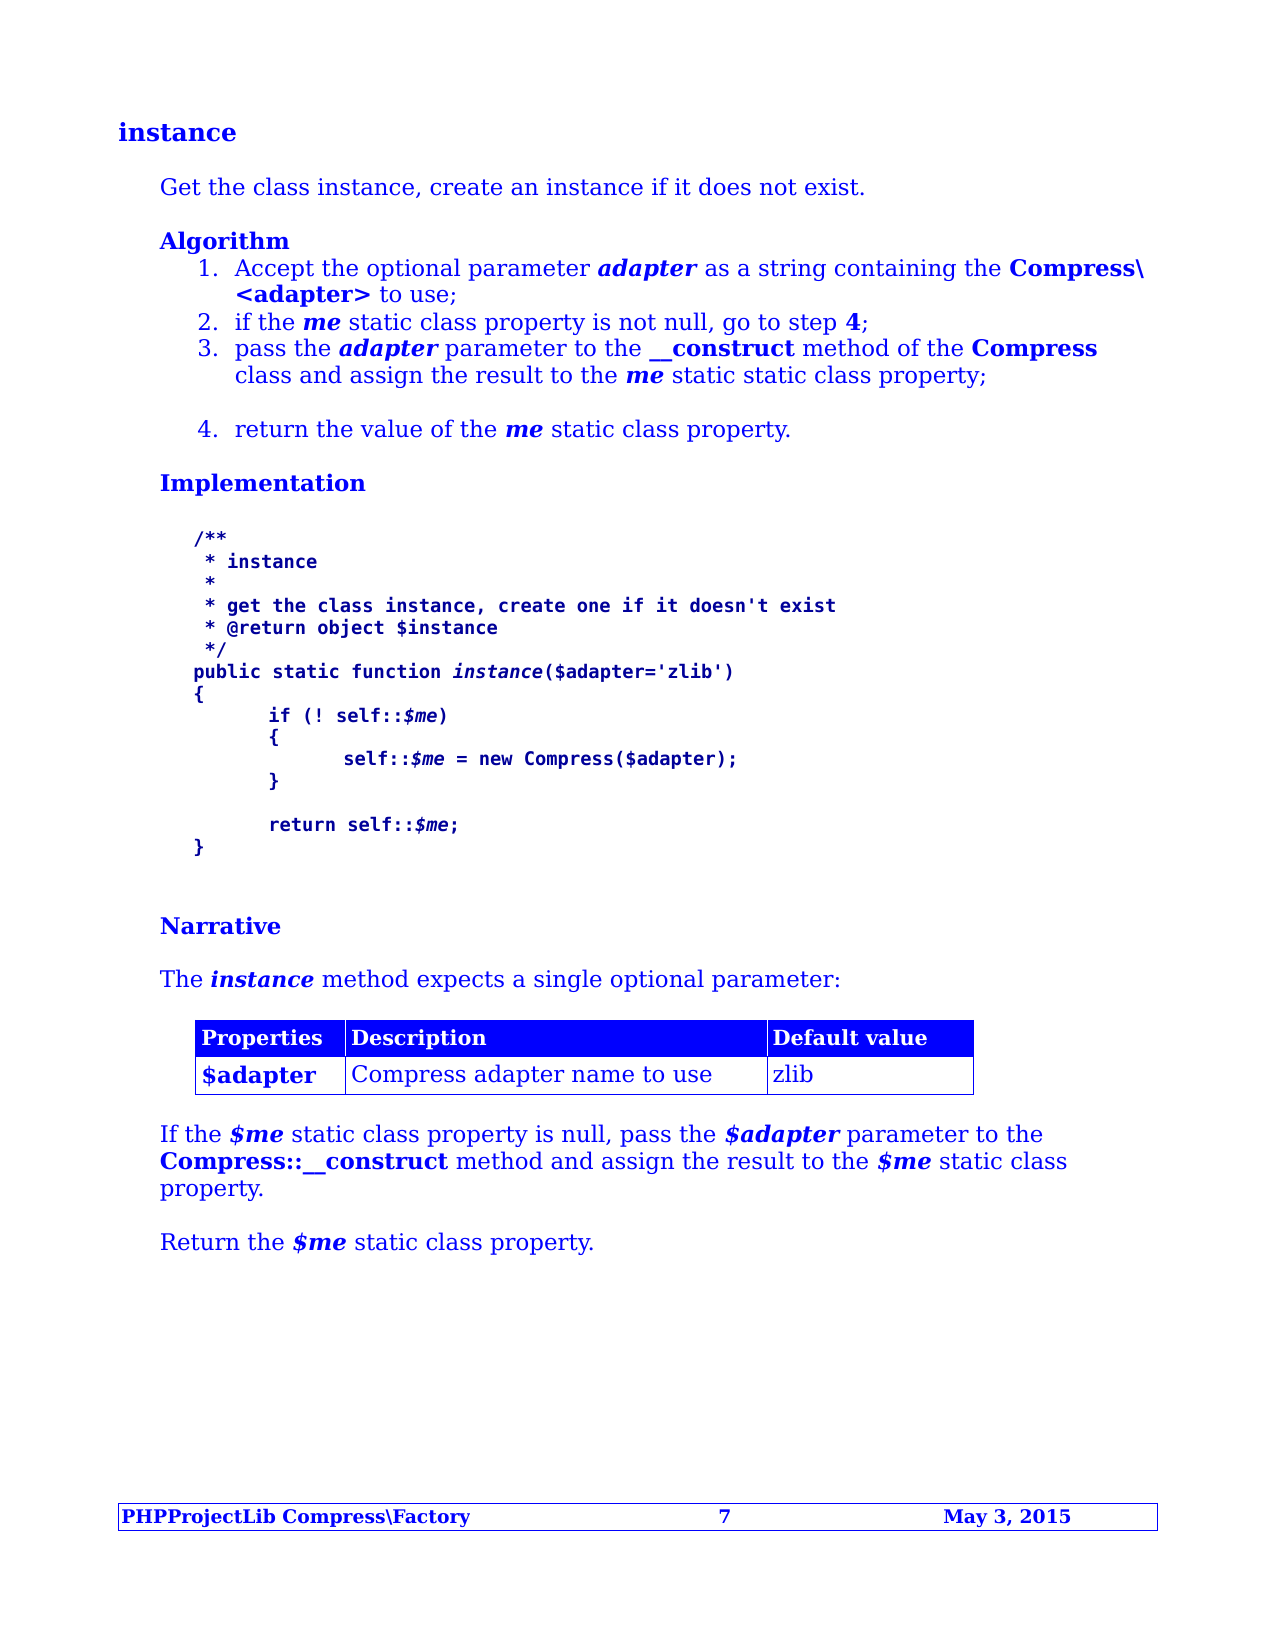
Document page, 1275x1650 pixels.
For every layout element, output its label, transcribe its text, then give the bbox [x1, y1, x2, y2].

text Algorithm [159, 227, 1157, 254]
text Narrative [159, 913, 1157, 940]
text self::$me = new Compress($adapter); [118, 748, 1157, 770]
text * instance [118, 552, 1157, 573]
text } [118, 770, 1157, 792]
list pass the adapter parameter to the __construct method of the Compress class and assign the result to the me static static class property; [197, 335, 1157, 389]
text * get the class instance, create one if it doesn't exist [118, 595, 1157, 617]
text return self::$me; [118, 814, 1157, 836]
text * @return object $instance [118, 617, 1157, 639]
text if (! self::$me) [118, 705, 1157, 727]
text Implementation [159, 469, 1157, 496]
text Get the class instance, create an instance if it does not exist. [159, 174, 1157, 201]
text Return the $me static class property. [159, 1228, 1157, 1255]
text * [118, 573, 1157, 595]
table_cell $adapter [196, 1057, 345, 1094]
list return the value of the me static class property. [197, 416, 1157, 443]
table_header Description [346, 1021, 767, 1056]
text public static function instance($adapter='zlib') [118, 661, 1157, 683]
text { [118, 727, 1157, 748]
table_header Default value [768, 1021, 973, 1056]
text If the $me static class property is null, pass the $adapter parameter to the Compress::__construct method and assign the result to the $me static class property. [159, 1121, 1157, 1202]
text } [118, 836, 1157, 858]
text The instance method expects a single optional parameter: [159, 966, 1157, 993]
text { [118, 683, 1157, 705]
text */ [118, 639, 1157, 661]
text /** [118, 523, 1157, 552]
list Accept the optional parameter adapter as a string containing the Compress\<adapter> to use; [197, 254, 1157, 308]
title instance [118, 118, 1157, 147]
table_cell Compress adapter name to use [346, 1057, 767, 1094]
table_cell zlib [768, 1057, 973, 1094]
table_header Properties [196, 1021, 345, 1056]
list if the me static class property is not null, go to step 4; [197, 308, 1157, 335]
